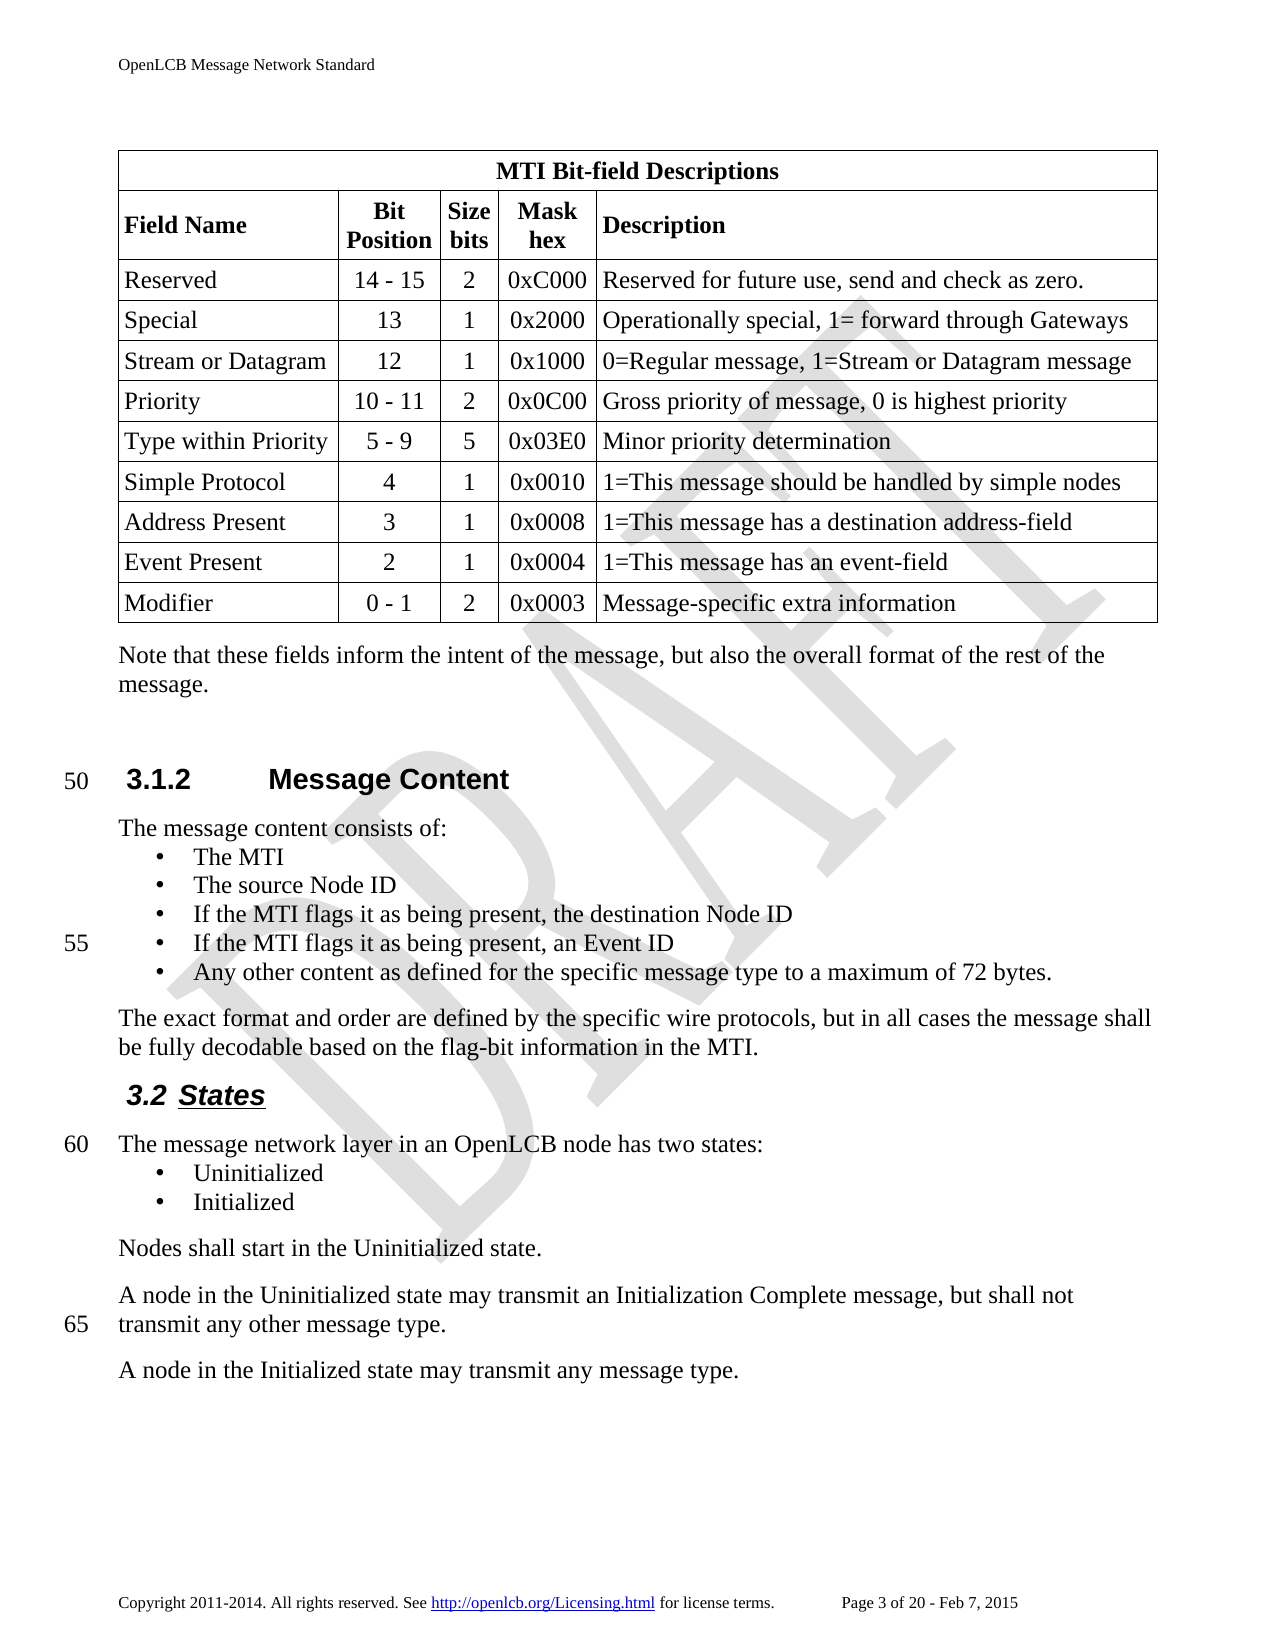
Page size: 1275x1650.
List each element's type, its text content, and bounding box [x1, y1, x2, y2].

table_cell 12 [339, 341, 440, 380]
table_cell 0x03E0 [499, 422, 596, 461]
list If the MTI flags it as being present, an Event ID [515, 928, 601, 957]
table_cell 1=This message should be handled by simple nodes [693, 463, 780, 501]
list If the MTI flags it as being present, an Event ID [156, 928, 226, 957]
table_cell Minor priority determination [769, 422, 881, 461]
table_cell Mask hex [499, 191, 596, 259]
table_cell 1 [441, 502, 498, 542]
table_cell 0x0C00 [499, 381, 596, 421]
list Initialized [156, 1187, 428, 1216]
table_cell 5 [441, 422, 498, 461]
subtitle Message Content [770, 762, 895, 795]
table_cell Minor priority determination [885, 422, 1157, 461]
list If the MTI flags it as being present, the destination Node ID [556, 899, 727, 928]
table_cell Modifier [119, 583, 338, 622]
table_cell 1=This message should be handled by simple nodes [758, 462, 921, 501]
table_cell 1=This message has a destination address-field [965, 502, 1157, 542]
text The message content consists of: [524, 813, 668, 842]
table_cell 0x0010 [499, 462, 596, 501]
list If the MTI flags it as being present, an Event ID [377, 928, 479, 957]
table_cell Description [597, 191, 1157, 259]
table_cell 0x1000 [499, 341, 596, 380]
text The exact format and order are defined by the specific wire protocols, but in all cases the message shall be fully decodable based on the flag-bit information in the MTI. [258, 1003, 468, 1061]
list Any other content as defined for the specific message type to a maximum of 72 bytes. [522, 957, 656, 985]
table_cell Address Present [119, 502, 338, 542]
list [407, 842, 525, 870]
table_cell Message-specific extra information [847, 583, 1042, 622]
table_header MTI Bit-field Descriptions [119, 151, 1157, 190]
list [413, 1158, 503, 1187]
subtitle Message Content [633, 762, 713, 795]
table_cell Reserved for future use, send and check as zero. [597, 260, 1157, 300]
table_cell Priority [119, 381, 338, 421]
list The source Node ID [156, 870, 421, 899]
table_cell 0x0004 [499, 543, 596, 582]
table_cell 0=Regular message, 1=Stream or Datagram message [828, 341, 1157, 380]
list If the MTI flags it as being present, the destination Node ID [464, 899, 523, 928]
table_cell 0x2000 [499, 301, 596, 340]
subtitle Message Content [399, 782, 460, 795]
list [544, 842, 687, 870]
table_cell 0 - 1 [339, 583, 440, 622]
table_cell 0x0008 [499, 502, 596, 542]
list Any other content as defined for the specific message type to a maximum of 72 bytes. [675, 957, 1157, 985]
text Note that these fields inform the intent of the message, but also the overall format of the rest of the message. [118, 640, 568, 697]
text The message network layer in an OpenLCB node has two states: [118, 1129, 370, 1158]
text The message network layer in an OpenLCB node has two states: [533, 1129, 1157, 1158]
list If the MTI flags it as being present, an Event ID [615, 928, 734, 957]
table_cell 1 [441, 341, 498, 380]
table_cell 1 [441, 462, 498, 501]
table_cell 13 [339, 301, 440, 340]
table_cell 3 [339, 502, 440, 542]
text The exact format and order are defined by the specific wire protocols, but in all cases the message shall be fully decodable based on the flag-bit information in the MTI. [118, 1003, 273, 1061]
table_cell 0x0003 [499, 583, 596, 622]
table_cell Gross priority of message, 0 is highest priority [775, 386, 841, 421]
subtitle Message Content [118, 762, 394, 795]
text Note that these fields inform the intent of the message, but also the overall format of the rest of the message. [590, 640, 816, 697]
table_cell Event Present [119, 543, 338, 582]
table_cell 1=This message has an event-field [705, 543, 1002, 582]
list If the MTI flags it as being present, the destination Node ID [729, 899, 1157, 928]
table_cell 0xC000 [499, 260, 596, 300]
subtitle Message Content [468, 762, 636, 795]
table_cell 2 [339, 543, 440, 582]
text Nodes shall start in the Uninitialized state. [444, 1233, 1157, 1262]
list [519, 1158, 1157, 1187]
table_cell Field Name [119, 191, 338, 259]
table_cell Message-specific extra information [1046, 583, 1157, 622]
list If the MTI flags it as being present, an Event ID [237, 931, 360, 957]
subtitle States [118, 1078, 324, 1112]
text Note that these fields inform the intent of the message, but also the overall format of the rest of the message. [811, 640, 1157, 697]
table_cell 1=This message has an event-field [1006, 543, 1157, 582]
table_cell Operationally special, 1= forward through Gateways [597, 301, 853, 340]
table_cell 1=This message should be handled by simple nodes [597, 462, 692, 501]
table_cell 1 [441, 543, 498, 582]
table_cell Type within Priority [119, 422, 338, 461]
list If the MTI flags it as being present, an Event ID [750, 928, 1157, 957]
table_cell 1=This message should be handled by simple nodes [925, 462, 1157, 501]
text The message content consists of: [118, 813, 341, 842]
table_cell Size bits [441, 191, 498, 259]
table_cell Gross priority of message, 0 is highest priority [597, 381, 773, 421]
text The exact format and order are defined by the specific wire protocols, but in all cases the message shall be fully decodable based on the flag-bit information in the MTI. [461, 1003, 583, 1061]
table_cell Special [119, 301, 338, 340]
list [442, 1187, 480, 1205]
list [689, 842, 829, 870]
subtitle Message Content [720, 778, 760, 795]
table_cell 1=This message has a destination address-field [678, 502, 962, 542]
table_cell 2 [441, 583, 498, 622]
subtitle [333, 1078, 500, 1112]
table_cell 14 - 15 [339, 260, 440, 300]
subtitle [517, 1078, 1157, 1112]
list The MTI [156, 842, 392, 870]
table_cell 2 [441, 260, 498, 300]
text The exact format and order are defined by the specific wire protocols, but in all cases the message shall be fully decodable based on the flag-bit information in the MTI. [568, 1003, 1157, 1061]
subtitle Message Content [912, 762, 1157, 795]
text A node in the Uninitialized state may transmit an Initialization Complete message, but shall not transmit any other message type. [118, 1280, 1157, 1337]
list [435, 870, 528, 899]
table_cell Message-specific extra information [597, 583, 741, 622]
list [554, 870, 707, 899]
text The message content consists of: [865, 813, 1157, 842]
table_cell 1=This message has an event-field [597, 543, 701, 582]
list Any other content as defined for the specific message type to a maximum of 72 bytes. [414, 957, 507, 985]
table_cell 2 [441, 381, 498, 421]
table_cell Gross priority of message, 0 is highest priority [844, 381, 1157, 421]
text Note that these fields inform the intent of the message, but also the overall format of the rest of the message. [560, 657, 618, 697]
list If the MTI flags it as being present, the destination Node ID [316, 899, 450, 928]
list [491, 1187, 1157, 1216]
table_cell Stream or Datagram [119, 341, 338, 380]
text Nodes shall start in the Uninitialized state. [118, 1233, 440, 1262]
list [837, 842, 1157, 870]
list If the MTI flags it as being present, the destination Node ID [156, 899, 272, 928]
table_cell Simple Protocol [119, 462, 338, 501]
table_cell 4 [339, 462, 440, 501]
table_cell Reserved [119, 260, 338, 300]
table_cell Minor priority determination [597, 422, 778, 461]
table_cell 10 - 11 [339, 381, 440, 421]
list Any other content as defined for the specific message type to a maximum of 72 bytes. [225, 957, 396, 985]
table_cell 1 [441, 301, 498, 340]
text The message network layer in an OpenLCB node has two states: [384, 1129, 506, 1158]
text A node in the Initialized state may transmit any message type. [118, 1355, 1157, 1384]
table_cell Operationally special, 1= forward through Gateways [868, 301, 1157, 340]
text The message content consists of: [682, 813, 827, 842]
table_cell Message-specific extra information [745, 583, 831, 622]
text The message content consists of: [379, 813, 509, 842]
table_cell 0=Regular message, 1=Stream or Datagram message [597, 341, 813, 380]
list [708, 870, 1157, 899]
list Uninitialized [156, 1158, 399, 1187]
table_cell 5 - 9 [339, 422, 440, 461]
table_cell Bit Position [339, 191, 440, 259]
table_cell 1=This message has a destination address-field [597, 502, 652, 542]
